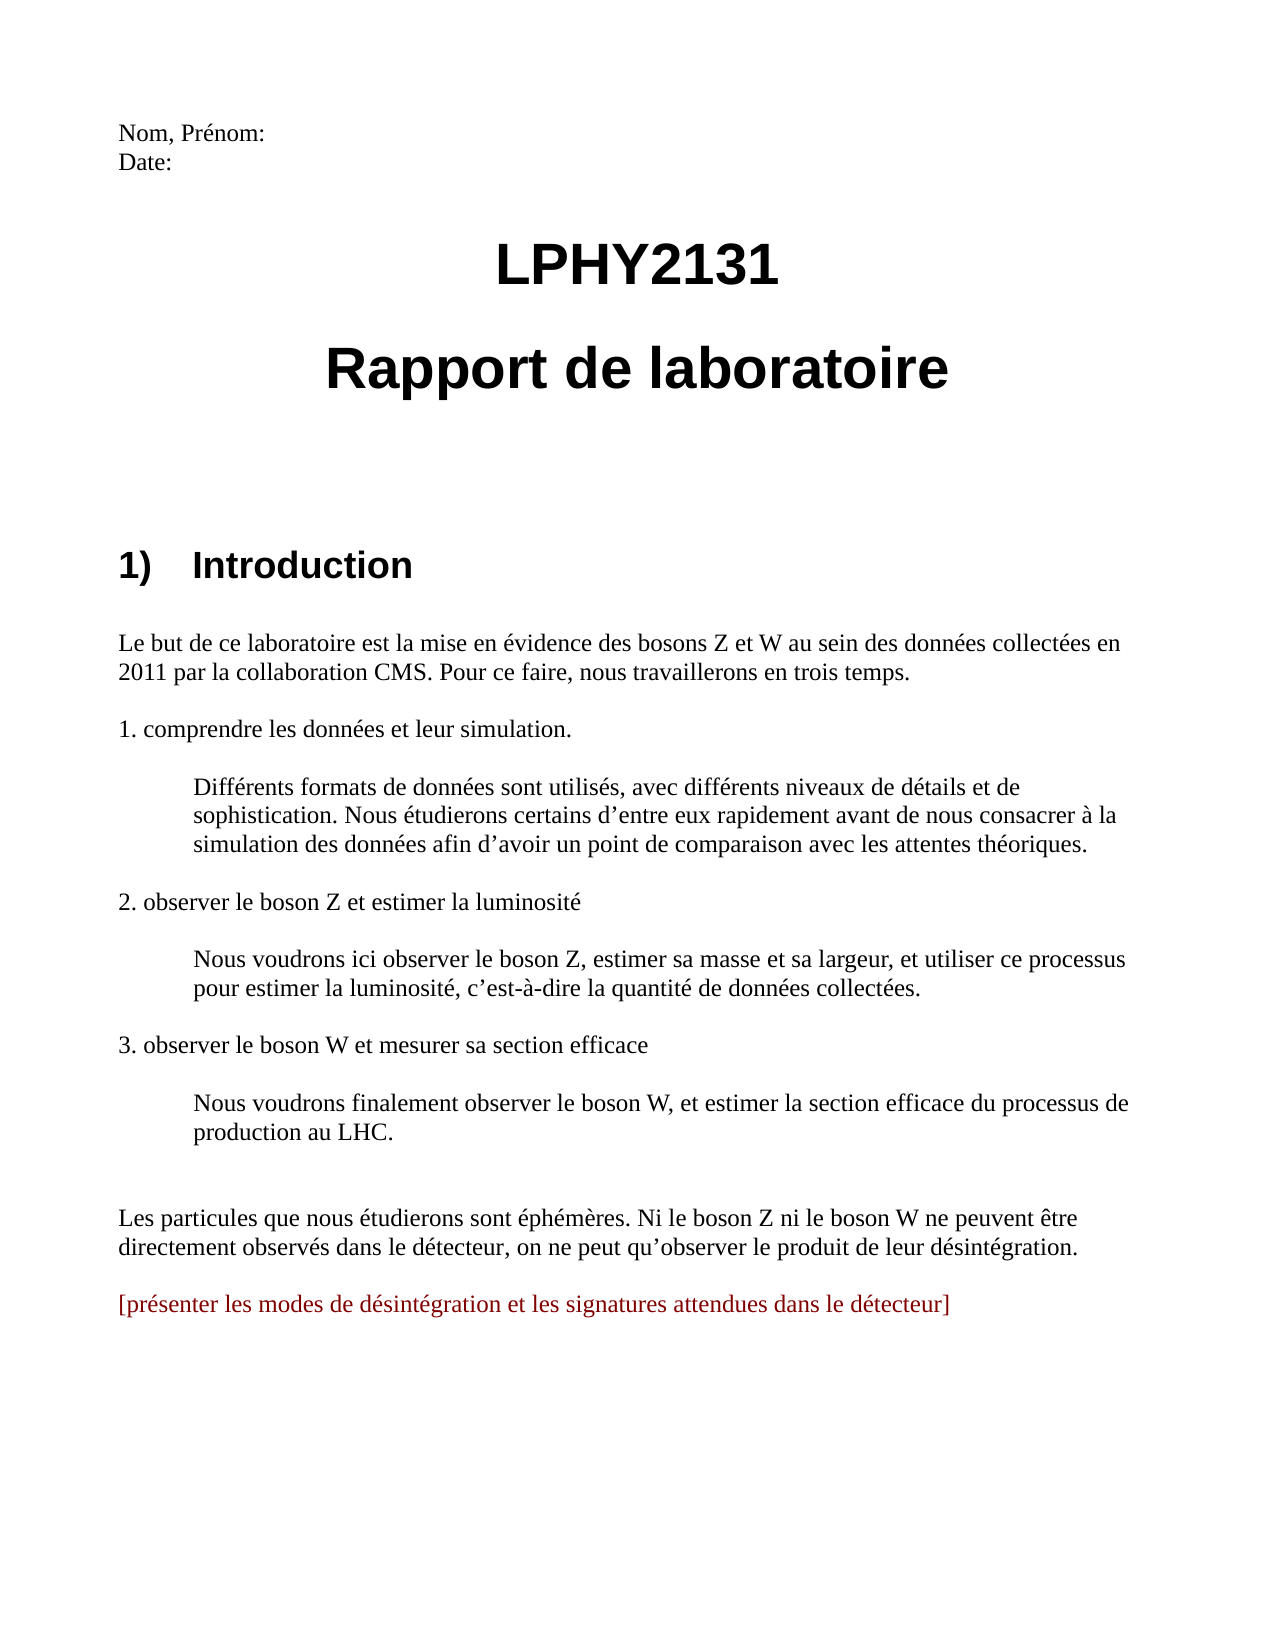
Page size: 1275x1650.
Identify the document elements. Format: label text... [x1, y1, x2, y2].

subtitle Introduction [118, 543, 1157, 587]
text Nous voudrons ici observer le boson Z, estimer sa masse et sa largeur, et utiliser ce processus pour estimer la luminosité, c’est-à-dire la quantité de données collectées. [193, 944, 1157, 1002]
text Nous voudrons finalement observer le boson W, et estimer la section efficace du processus de production au LHC. [193, 1088, 1157, 1146]
text Différents formats de données sont utilisés, avec différents niveaux de détails et de sophistication. Nous étudierons certains d’entre eux rapidement avant de nous consacrer à la simulation des données afin d’avoir un point de comparaison avec les attentes théoriques. [193, 772, 1157, 858]
text 2. observer le boson Z et estimer la luminosité [118, 887, 1157, 916]
text 1. comprendre les données et leur simulation. [118, 714, 1157, 743]
title LPHY2131 [118, 229, 1157, 296]
text [présenter les modes de désintégration et les signatures attendues dans le détecteur] [118, 1289, 1157, 1318]
title Rapport de laboratoire [118, 334, 1157, 401]
text Les particules que nous étudierons sont éphémères. Ni le boson Z ni le boson W ne peuvent être directement observés dans le détecteur, on ne peut qu’observer le produit de leur désintégration. [118, 1203, 1157, 1261]
text Date: [118, 147, 1157, 176]
text Le but de ce laboratoire est la mise en évidence des bosons Z et W au sein des données collectées en 2011 par la collaboration CMS. Pour ce faire, nous travaillerons en trois temps. [118, 628, 1157, 686]
text Nom, Prénom: [118, 118, 1157, 147]
text 3. observer le boson W et mesurer sa section efficace [118, 1031, 1157, 1059]
